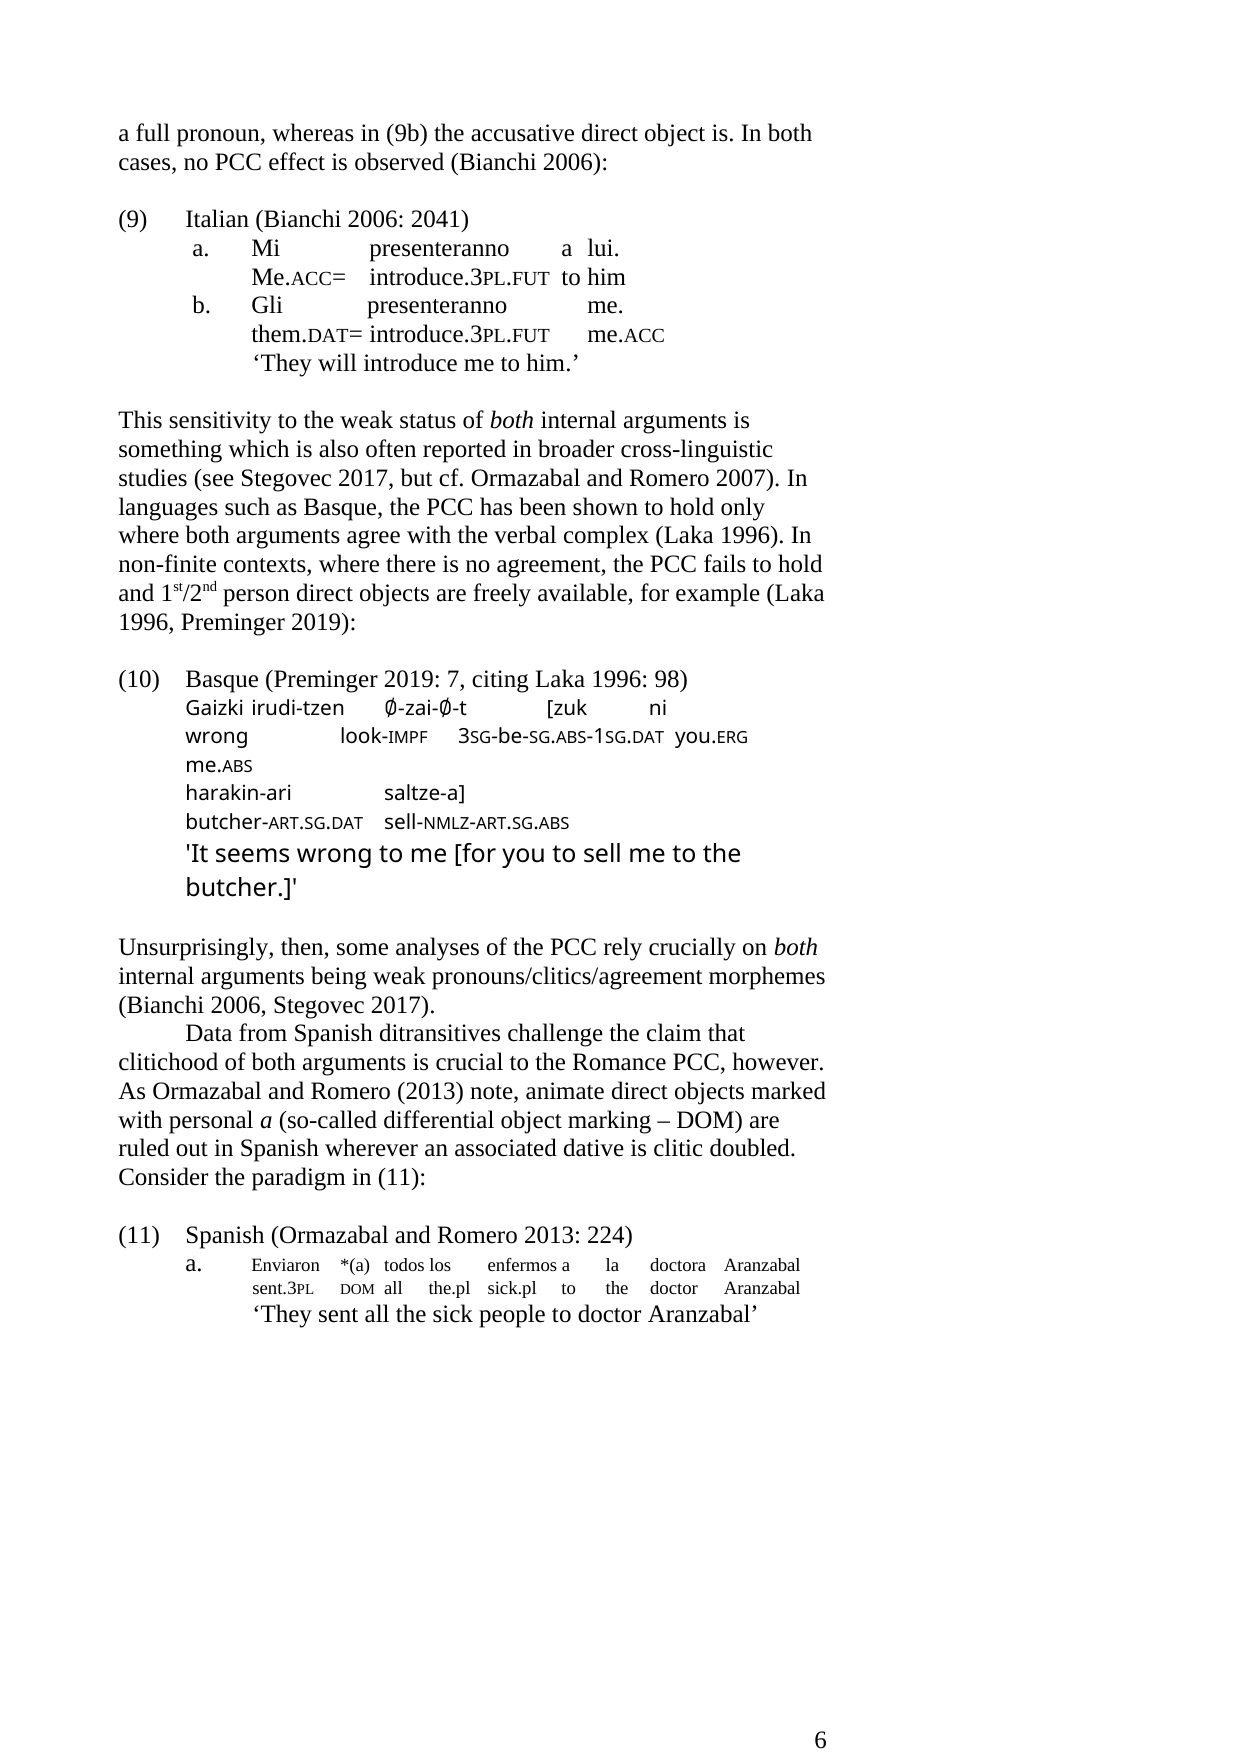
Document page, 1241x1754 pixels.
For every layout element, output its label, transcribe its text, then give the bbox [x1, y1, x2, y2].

text b. Gli presenteranno me. [118, 291, 827, 319]
text a full pronoun, whereas in (9b) the accusative direct object is. In both cases, no PCC effect is observed (Bianchi 2006): [118, 118, 827, 176]
text Me.acc= introduce.3pl.fut to him [118, 262, 827, 291]
text (9) Italian (Bianchi 2006: 2041) [118, 204, 827, 233]
text wrong look-impf 3sg-be-sg.abs-1sg.dat you.erg me.abs [118, 722, 827, 778]
text This sensitivity to the weak status of both internal arguments is something which is also often reported in broader cross-linguistic studies (see Stegovec 2017, but cf. Ormazabal and Romero 2007). In languages such as Basque, the PCC has been shown to hold only where both arguments agree with the verbal complex (Laka 1996). In non-finite contexts, where there is no agreement, the PCC fails to hold and 1st/2nd person direct objects are freely available, for example (Laka 1996, Preminger 2019): [118, 406, 827, 636]
text harakin-ari saltze-a] [118, 778, 827, 807]
text Data from Spanish ditransitives challenge the claim that clitichood of both arguments is crucial to the Romance PCC, however. As Ormazabal and Romero (2013) note, animate direct objects marked with personal a (so-called differential object marking – DOM) are ruled out in Spanish wherever an associated dative is clitic doubled. Consider the paradigm in (11): [118, 1018, 827, 1191]
text ‘They sent all the sick people to doctor Aranzabal’ [185, 1299, 827, 1327]
text Gaizki irudi-tzen ∅-zai-∅-t [zuk ni [118, 693, 827, 722]
text sent.3pl dom all the.pl sick.pl to the doctor Aranzabal [185, 1277, 827, 1299]
text butcher-art.sg.dat sell-nmlz-art.sg.abs [118, 807, 827, 835]
text a. Enviaron *(a) todos los enfermos a la doctora Aranzabal [118, 1248, 827, 1277]
text 'It seems wrong to me [for you to sell me to the butcher.]' [118, 835, 827, 903]
text (11) Spanish (Ormazabal and Romero 2013: 224) [118, 1220, 827, 1248]
text ‘They will introduce me to him.’ [118, 348, 827, 377]
text them.dat= introduce.3pl.fut me.acc [118, 319, 827, 348]
text a. Mi presenteranno a lui. [118, 233, 827, 262]
text Unsurprisingly, then, some analyses of the PCC rely crucially on both internal arguments being weak pronouns/clitics/agreement morphemes (Bianchi 2006, Stegovec 2017). [118, 932, 827, 1018]
text (10) Basque (Preminger 2019: 7, citing Laka 1996: 98) [118, 664, 827, 693]
